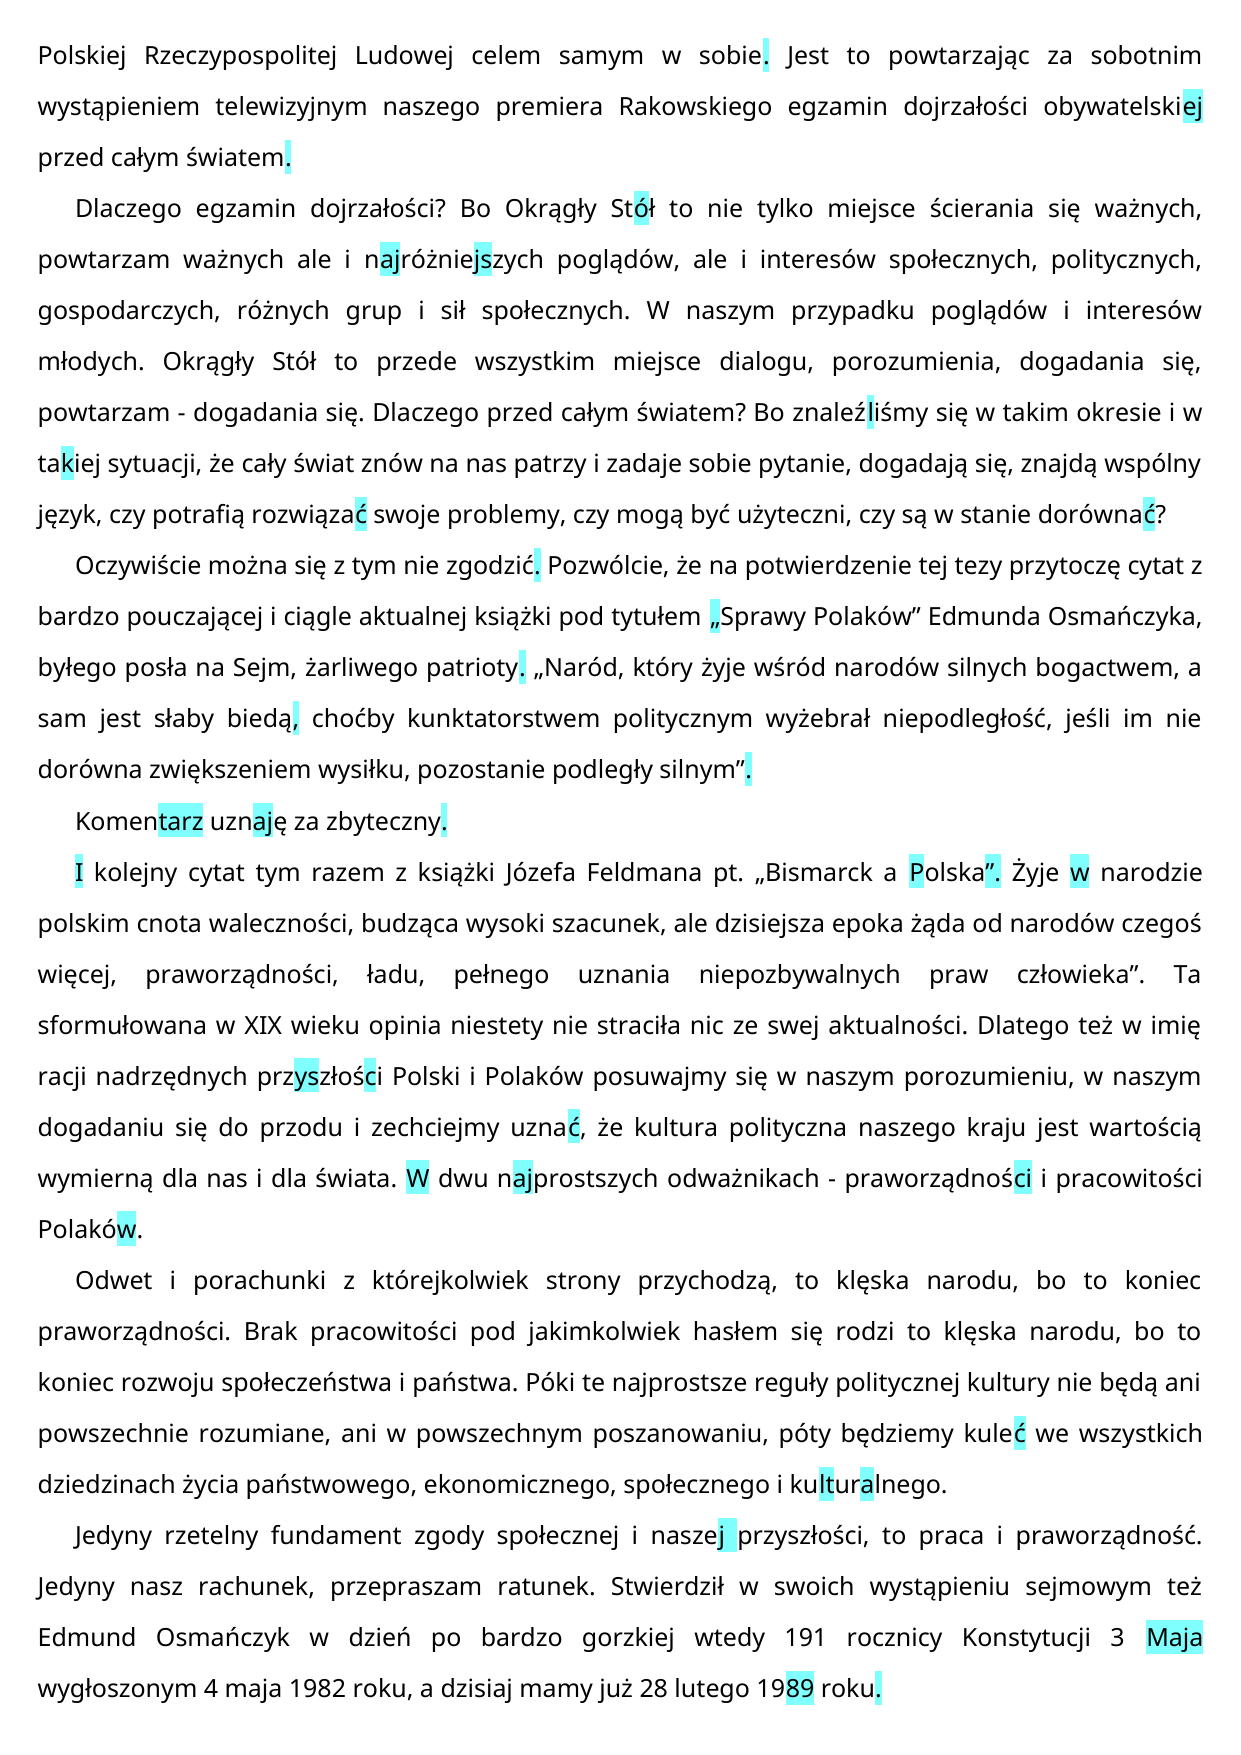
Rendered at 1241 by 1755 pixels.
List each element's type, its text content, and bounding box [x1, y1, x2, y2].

text Jedyny rzetelny fundament zgody społecznej i naszej przyszłości, to praca i praworządność. Jedyny nasz rachunek, przepraszam ratunek. Stwierdził w swoich wystąpieniu sejmowym też Edmund Osmańczyk w dzień po bardzo gorzkiej wtedy 191 rocznicy Konstytucji 3 Maja wygłoszonym 4 maja 1982 roku, a dzisiaj mamy już 28 lutego 1989 roku. [37, 1518, 1203, 1705]
text Oczywiście można się z tym nie zgodzić. Pozwólcie, że na potwierdzenie tej tezy przytoczę cytat z bardzo pouczającej i ciągle aktualnej książki pod tytułem „Sprawy Polaków” Edmunda Osmańczyka, byłego posła na Sejm, żarliwego patrioty. „Naród, który żyje wśród narodów silnych bogactwem, a sam jest słaby biedą, choćby kunktatorstwem politycznym wyżebrał niepodległość, jeśli im nie dorówna zwiększeniem wysiłku, pozostanie podległy silnym”. [37, 548, 1203, 786]
text I kolejny cytat tym razem z książki Józefa Feldmana pt. „Bismarck a Polska”. Żyje w narodzie polskim cnota waleczności, budząca wysoki szacunek, ale dzisiejsza epoka żąda od narodów czegoś więcej, praworządności, ładu, pełnego uznania niepozbywalnych praw człowieka”. Ta sformułowana w XIX wieku opinia niestety nie straciła nic ze swej aktualności. Dlatego też w imię racji nadrzędnych przyszłości Polski i Polaków posuwajmy się w naszym porozumieniu, w naszym dogadaniu się do przodu i zechciejmy uznać, że kultura polityczna naszego kraju jest wartością wymierną dla nas i dla świata. W dwu najprostszych odważnikach - praworządności i pracowitości Polaków. [37, 854, 1203, 1246]
text Komentarz uznaję za zbyteczny. [37, 803, 1203, 837]
text Odwet i porachunki z którejkolwiek strony przychodzą, to klęska narodu, bo to koniec praworządności. Brak pracowitości pod jakimkolwiek hasłem się rodzi to klęska narodu, bo to koniec rozwoju społeczeństwa i państwa. Póki te najprostsze reguły politycznej kultury nie będą ani powszechnie rozumiane, ani w powszechnym poszanowaniu, póty będziemy kuleć we wszystkich dziedzinach życia państwowego, ekonomicznego, społecznego i kulturalnego. [37, 1262, 1203, 1501]
text Dlaczego egzamin dojrzałości? Bo Okrągły Stół to nie tylko miejsce ścierania się ważnych, powtarzam ważnych ale i najróżniejszych poglądów, ale i interesów społecznych, politycznych, gospodarczych, różnych grup i sił społecznych. W naszym przypadku poglądów i interesów młodych. Okrągły Stół to przede wszystkim miejsce dialogu, porozumienia, dogadania się, powtarzam - dogadania się. Dlaczego przed całym światem? Bo znaleźliśmy się w takim okresie i w takiej sytuacji, że cały świat znów na nas patrzy i zadaje sobie pytanie, dogadają się, znajdą wspólny język, czy potrafią rozwiązać swoje problemy, czy mogą być użyteczni, czy są w stanie dorównać? [37, 191, 1203, 531]
text Polskiej Rzeczypospolitej Ludowej celem samym w sobie. Jest to powtarzając za sobotnim wystąpieniem telewizyjnym naszego premiera Rakowskiego egzamin dojrzałości obywatelskiej przed całym światem. [37, 37, 1203, 174]
